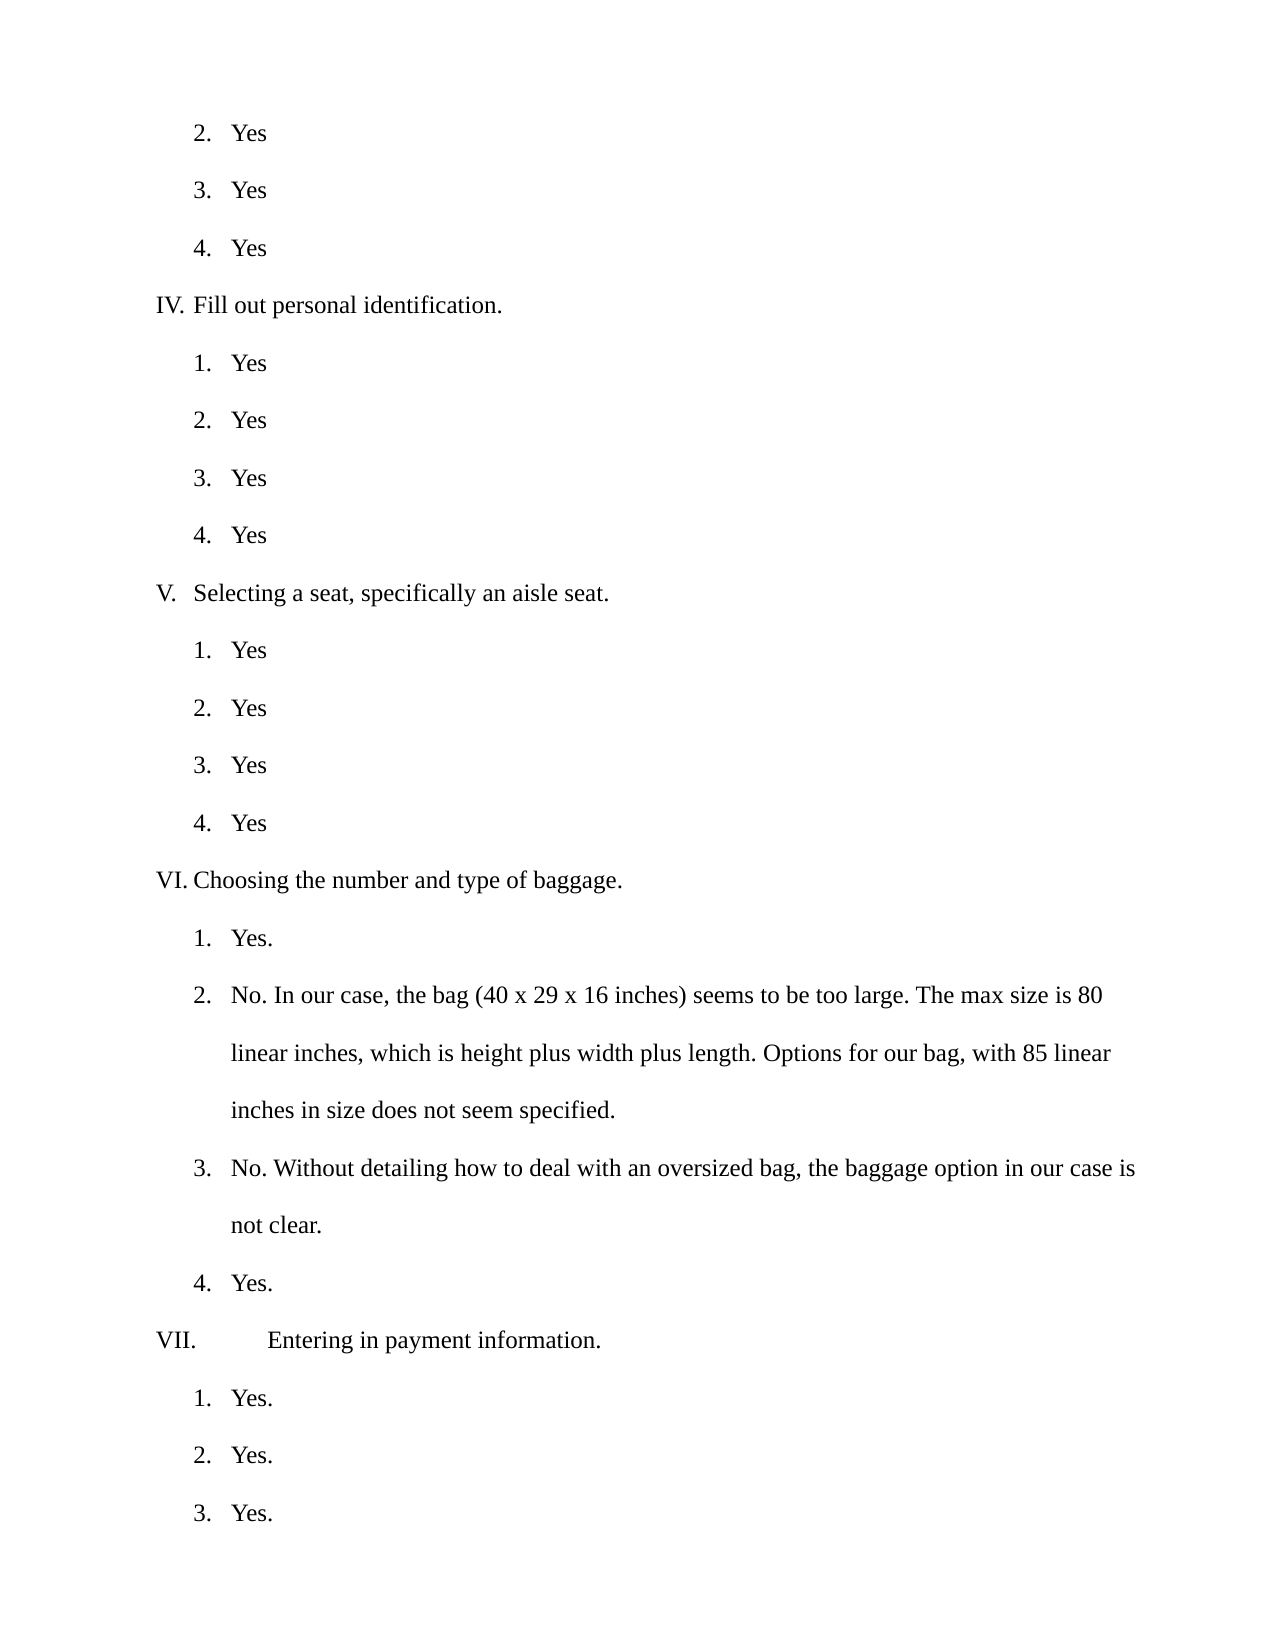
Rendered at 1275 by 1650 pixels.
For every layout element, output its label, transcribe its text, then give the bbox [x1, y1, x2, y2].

list Yes. [193, 1383, 1157, 1412]
list Fill out personal identification. [156, 291, 1157, 319]
list Yes [193, 176, 1157, 204]
list Choosing the number and type of baggage. [156, 866, 1157, 894]
list Yes. [193, 1498, 1157, 1527]
list Yes. [193, 1441, 1157, 1469]
list Yes [193, 348, 1157, 377]
list Selecting a seat, specifically an aisle seat. [156, 578, 1157, 607]
list Yes [193, 636, 1157, 664]
list No. In our case, the bag (40 x 29 x 16 inches) seems to be too large. The max size is 80 linear inches, which is height plus width plus length. Options for our bag, with 85 linear inches in size does not seem specified. [193, 981, 1157, 1124]
list No. Without detailing how to deal with an oversized bag, the baggage option in our case is not clear. [193, 1153, 1157, 1239]
list Yes [193, 118, 1157, 147]
list Yes [193, 808, 1157, 837]
list Yes. [193, 923, 1157, 952]
list Yes [193, 751, 1157, 779]
list Yes [193, 521, 1157, 549]
list Entering in payment information. [156, 1326, 1157, 1354]
list Yes [193, 463, 1157, 492]
list Yes. [193, 1268, 1157, 1297]
list Yes [193, 233, 1157, 262]
list Yes [193, 406, 1157, 434]
list Yes [193, 693, 1157, 722]
